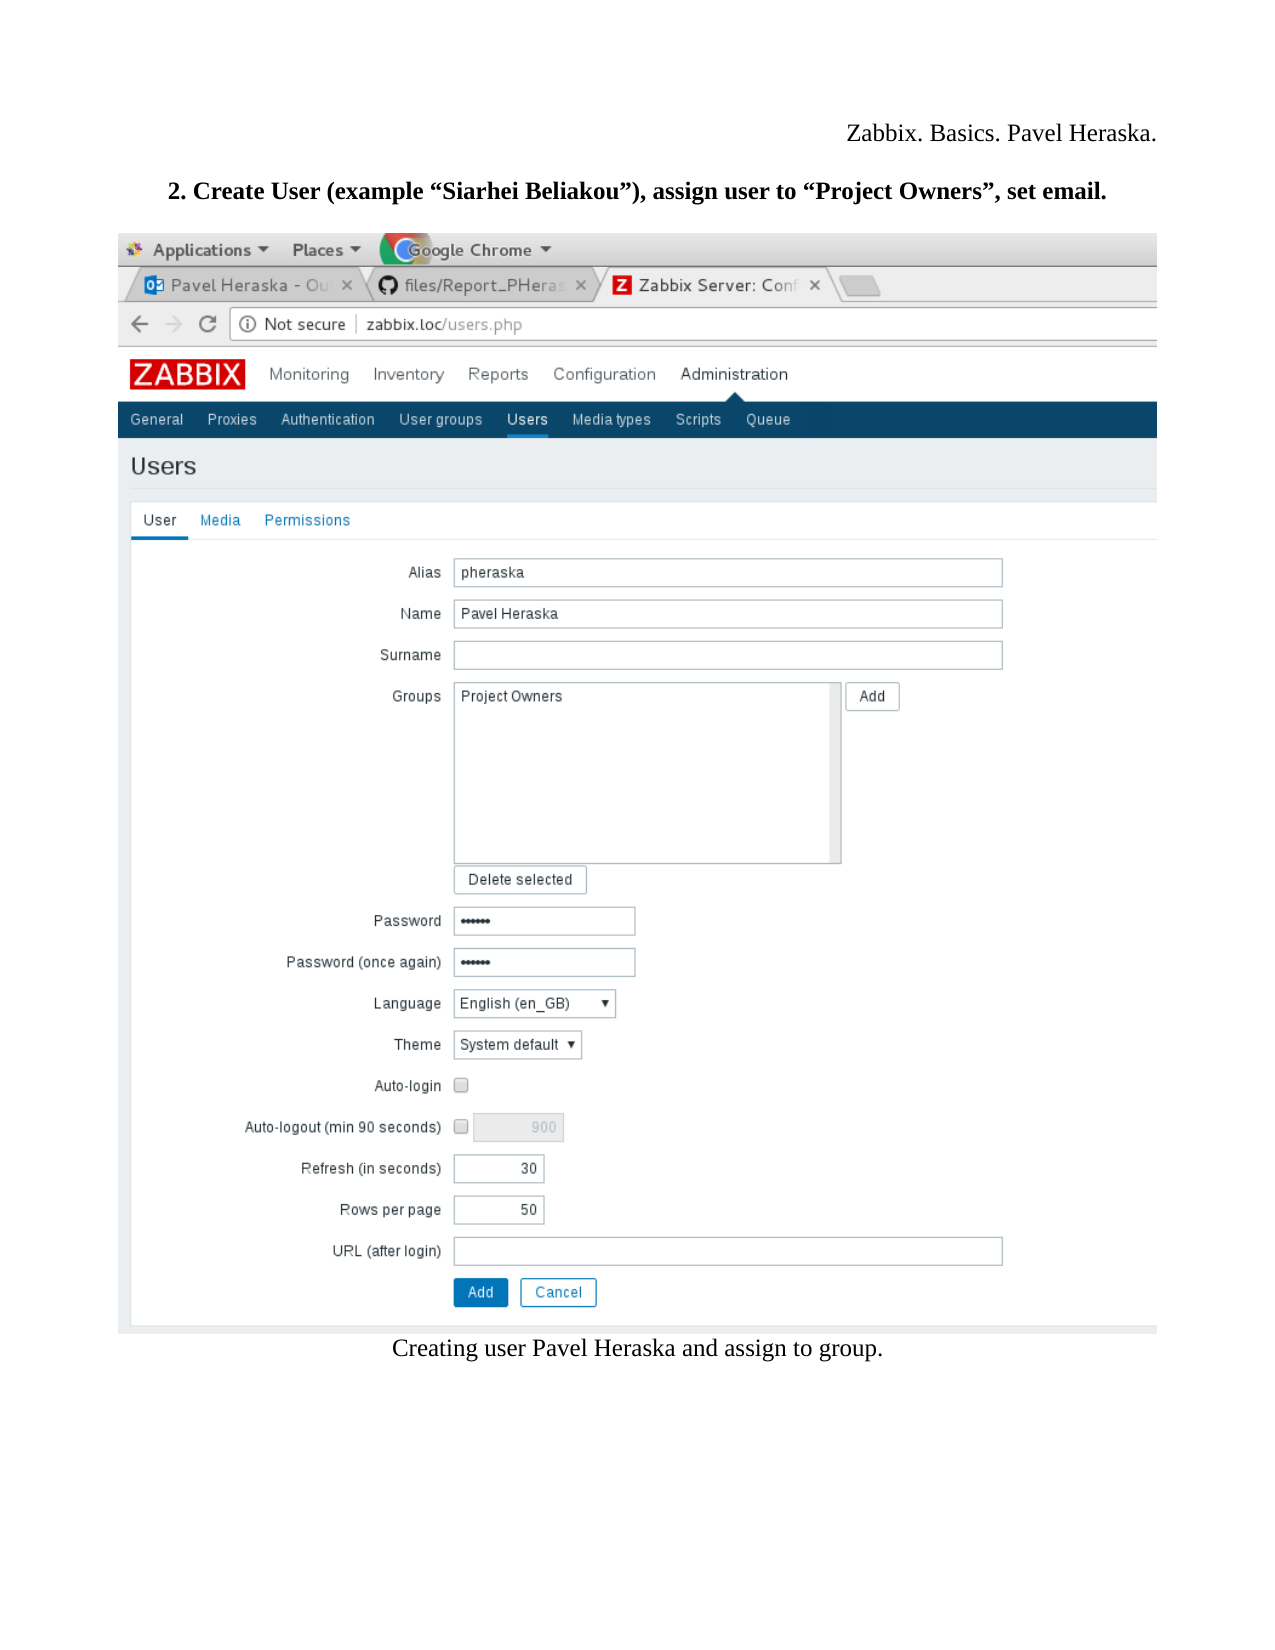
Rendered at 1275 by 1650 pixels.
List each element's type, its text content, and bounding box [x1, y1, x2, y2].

picture [118, 233, 1157, 1334]
text 2. Create User (example “Siarhei Beliakou”), assign user to “Project Owners”, set email. [118, 176, 1157, 205]
text Creating user Pavel Heraska and assign to group. [118, 1334, 1157, 1362]
